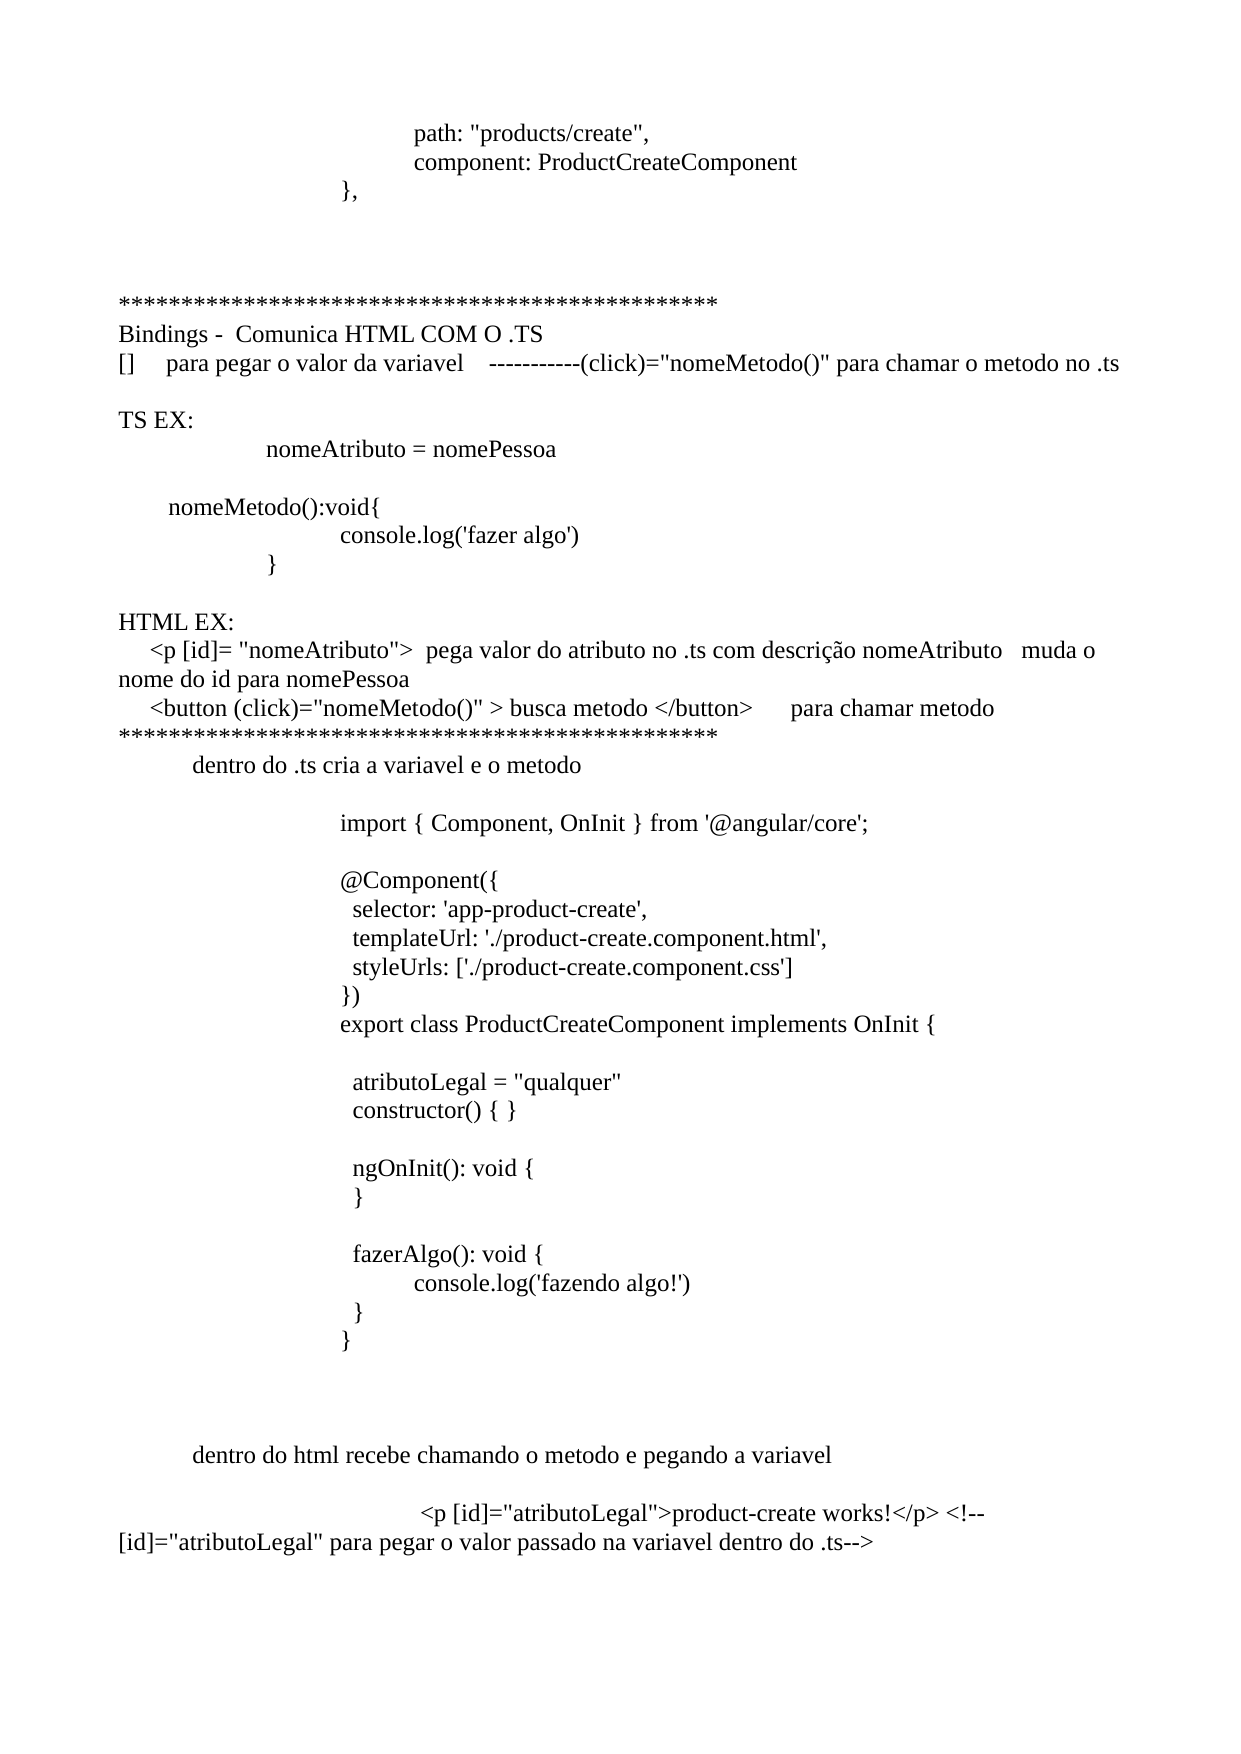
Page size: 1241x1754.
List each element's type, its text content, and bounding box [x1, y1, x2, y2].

text }, [118, 176, 1122, 204]
text constructor() { } [118, 1096, 1122, 1124]
text TS EX: [118, 406, 1122, 434]
text } [118, 1297, 1122, 1326]
text nomeAtributo = nomePessoa [118, 434, 1122, 463]
text console.log('fazer algo') [118, 521, 1122, 549]
text [] para pegar o valor da variavel -----------(click)="nomeMetodo()" para chamar o metodo no .ts [118, 348, 1122, 377]
text atributoLegal = "qualquer" [118, 1067, 1122, 1096]
text console.log('fazendo algo!') [118, 1268, 1122, 1297]
text fazerAlgo(): void { [118, 1239, 1122, 1268]
text } [118, 549, 1122, 578]
text import { Component, OnInit } from '@angular/core'; [118, 808, 1122, 837]
text nomeMetodo():void{ [118, 492, 1122, 521]
text }) [118, 981, 1122, 1009]
text selector: 'app-product-create', [118, 894, 1122, 923]
text export class ProductCreateComponent implements OnInit { [118, 1009, 1122, 1038]
text styleUrls: ['./product-create.component.css'] [118, 952, 1122, 981]
text templateUrl: './product-create.component.html', [118, 923, 1122, 952]
text HTML EX: [118, 607, 1122, 636]
text dentro do .ts cria a variavel e o metodo [118, 751, 1122, 779]
text component: ProductCreateComponent [118, 147, 1122, 176]
text Bindings - Comunica HTML COM O .TS [118, 319, 1122, 348]
text } [118, 1326, 1122, 1354]
text <p [id]= "nomeAtributo"> pega valor do atributo no .ts com descrição nomeAtributo muda o nome do id para nomePessoa [118, 636, 1122, 693]
text } [118, 1182, 1122, 1211]
text @Component({ [118, 866, 1122, 894]
text ngOnInit(): void { [118, 1153, 1122, 1182]
text <p [id]="atributoLegal">product-create works!</p> <!--[id]="atributoLegal" para pegar o valor passado na variavel dentro do .ts--> [118, 1498, 1122, 1556]
text ************************************************ [118, 291, 1122, 319]
text ************************************************ [118, 722, 1122, 751]
text <button (click)="nomeMetodo()" > busca metodo </button> para chamar metodo [118, 693, 1122, 722]
text path: "products/create", [118, 118, 1122, 147]
text dentro do html recebe chamando o metodo e pegando a variavel [118, 1441, 1122, 1469]
